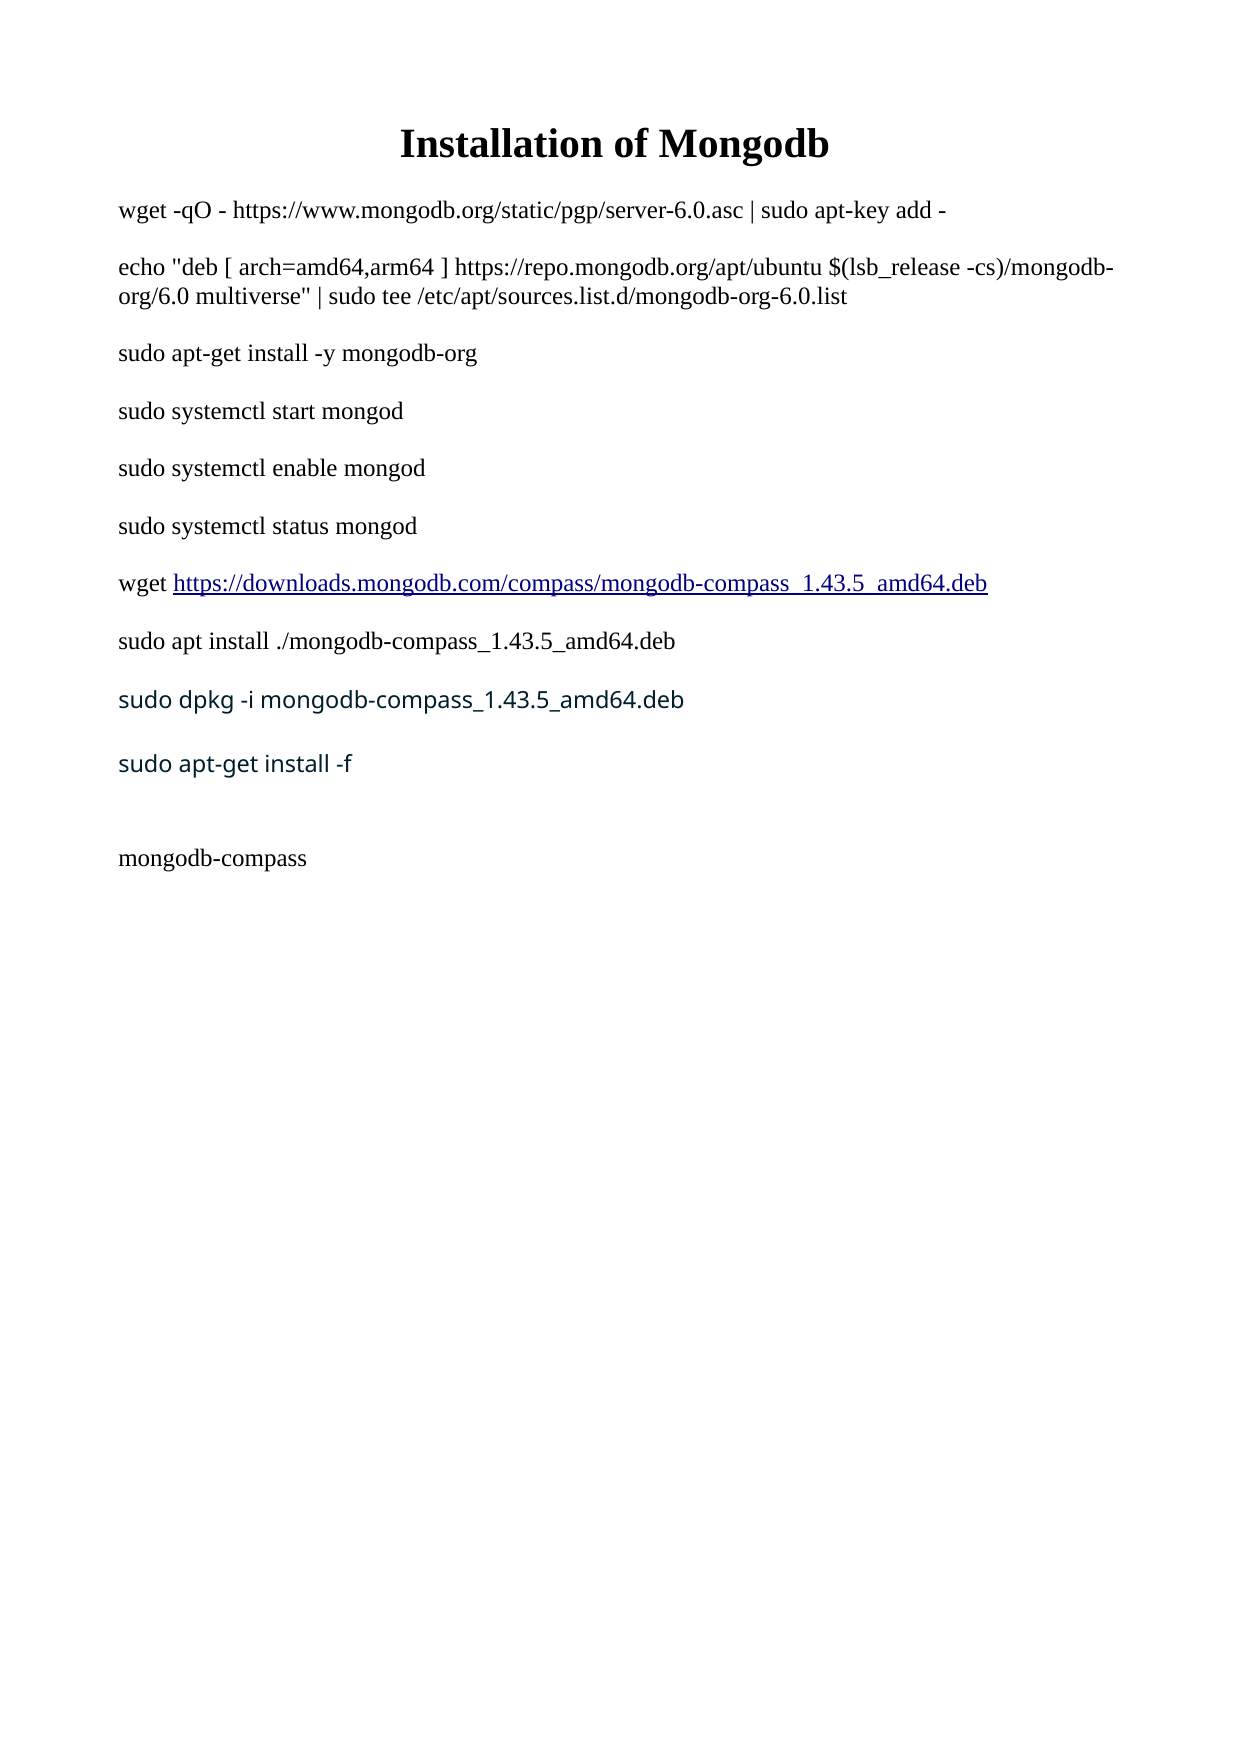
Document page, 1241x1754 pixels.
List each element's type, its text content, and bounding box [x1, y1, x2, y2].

text wget https://downloads.mongodb.com/compass/mongodb-compass_1.43.5_amd64.deb [118, 568, 1122, 597]
text echo "deb [ arch=amd64,arm64 ] https://repo.mongodb.org/apt/ubuntu $(lsb_release -cs)/mongodb-org/6.0 multiverse" | sudo tee /etc/apt/sources.list.d/mongodb-org-6.0.list [118, 252, 1122, 310]
text sudo apt-get install -f [118, 747, 1122, 779]
text sudo systemctl status mongod [118, 511, 1122, 540]
text sudo systemctl start mongod [118, 396, 1122, 425]
table_header mongodb-compass [118, 844, 324, 872]
text wget -qO - https://www.mongodb.org/static/pgp/server-6.0.asc | sudo apt-key add - [118, 195, 1122, 223]
text sudo apt install ./mongodb-compass_1.43.5_amd64.deb [118, 626, 1122, 655]
text sudo apt-get install -y mongodb-org [118, 338, 1122, 367]
text Installation of Mongodb [118, 118, 1122, 166]
text sudo dpkg -i mongodb-compass_1.43.5_amd64.deb [118, 683, 1122, 716]
text sudo systemctl enable mongod [118, 453, 1122, 482]
